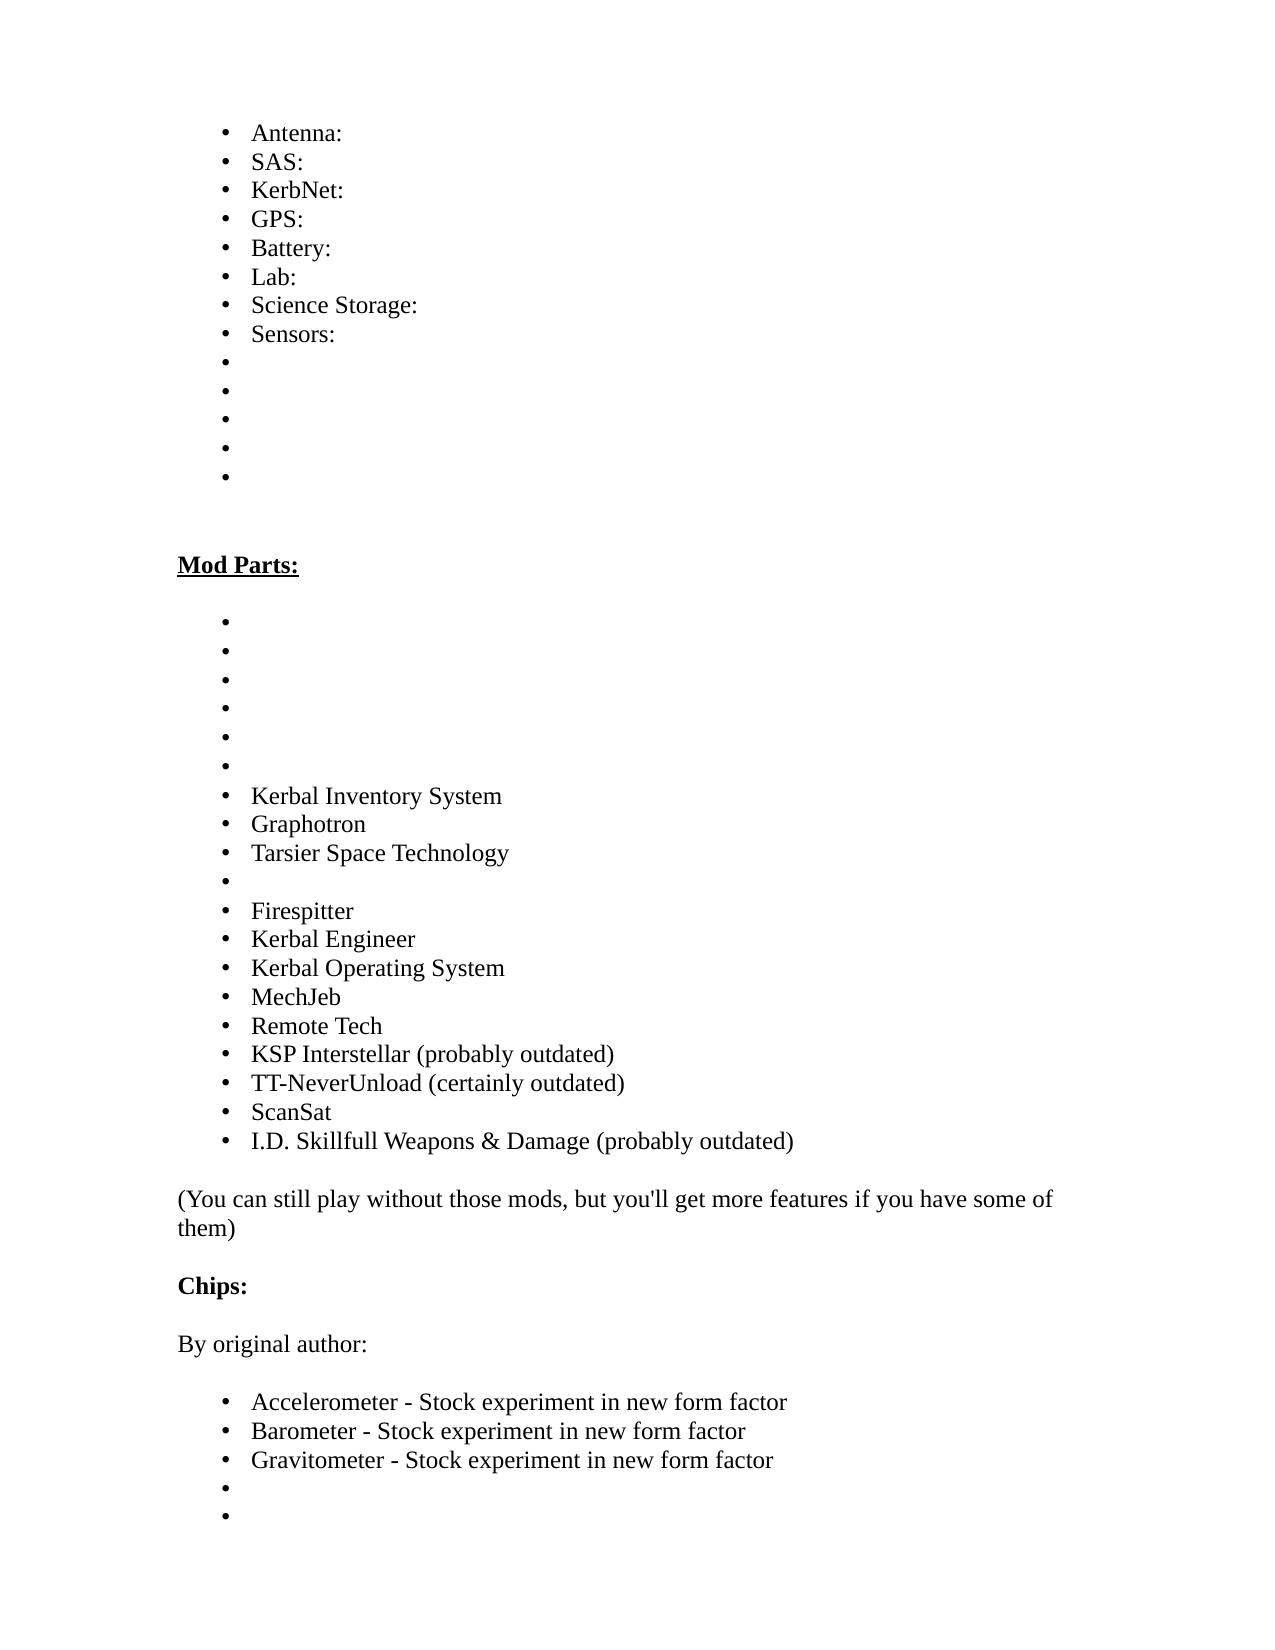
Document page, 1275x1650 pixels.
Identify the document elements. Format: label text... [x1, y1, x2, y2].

list TT-NeverUnload (certainly outdated) [221, 1068, 1098, 1097]
list SAS: [221, 147, 1098, 176]
list Graphotron [221, 809, 1098, 838]
list Sensors: [221, 319, 1098, 348]
list KSP Interstellar (probably outdated) [221, 1039, 1098, 1068]
list Tarsier Space Technology [221, 838, 1098, 867]
text (You can still play without those mods, but you'll get more features if you have some of them) [177, 1184, 1098, 1242]
list Antenna: [221, 118, 1098, 147]
list Firespitter [221, 896, 1098, 924]
list Battery: [221, 233, 1098, 262]
list Gravitometer - Stock experiment in new form factor [221, 1445, 1098, 1474]
list KerbNet: [221, 176, 1098, 204]
list Kerbal Inventory System [221, 781, 1098, 809]
text By original author: [177, 1329, 1098, 1358]
list ScanSat [221, 1097, 1098, 1126]
list Accelerometer - Stock experiment in new form factor [221, 1387, 1098, 1416]
text Mod Parts: [177, 550, 1098, 579]
list GPS: [221, 204, 1098, 233]
list I.D. Skillfull Weapons & Damage (probably outdated) [221, 1126, 1098, 1154]
list Lab: [221, 262, 1098, 291]
list MechJeb [221, 982, 1098, 1011]
list Kerbal Engineer [221, 924, 1098, 953]
list Barometer - Stock experiment in new form factor [221, 1416, 1098, 1445]
list Remote Tech [221, 1011, 1098, 1039]
text Chips: [177, 1271, 1098, 1300]
list Kerbal Operating System [221, 953, 1098, 982]
list Science Storage: [221, 291, 1098, 319]
